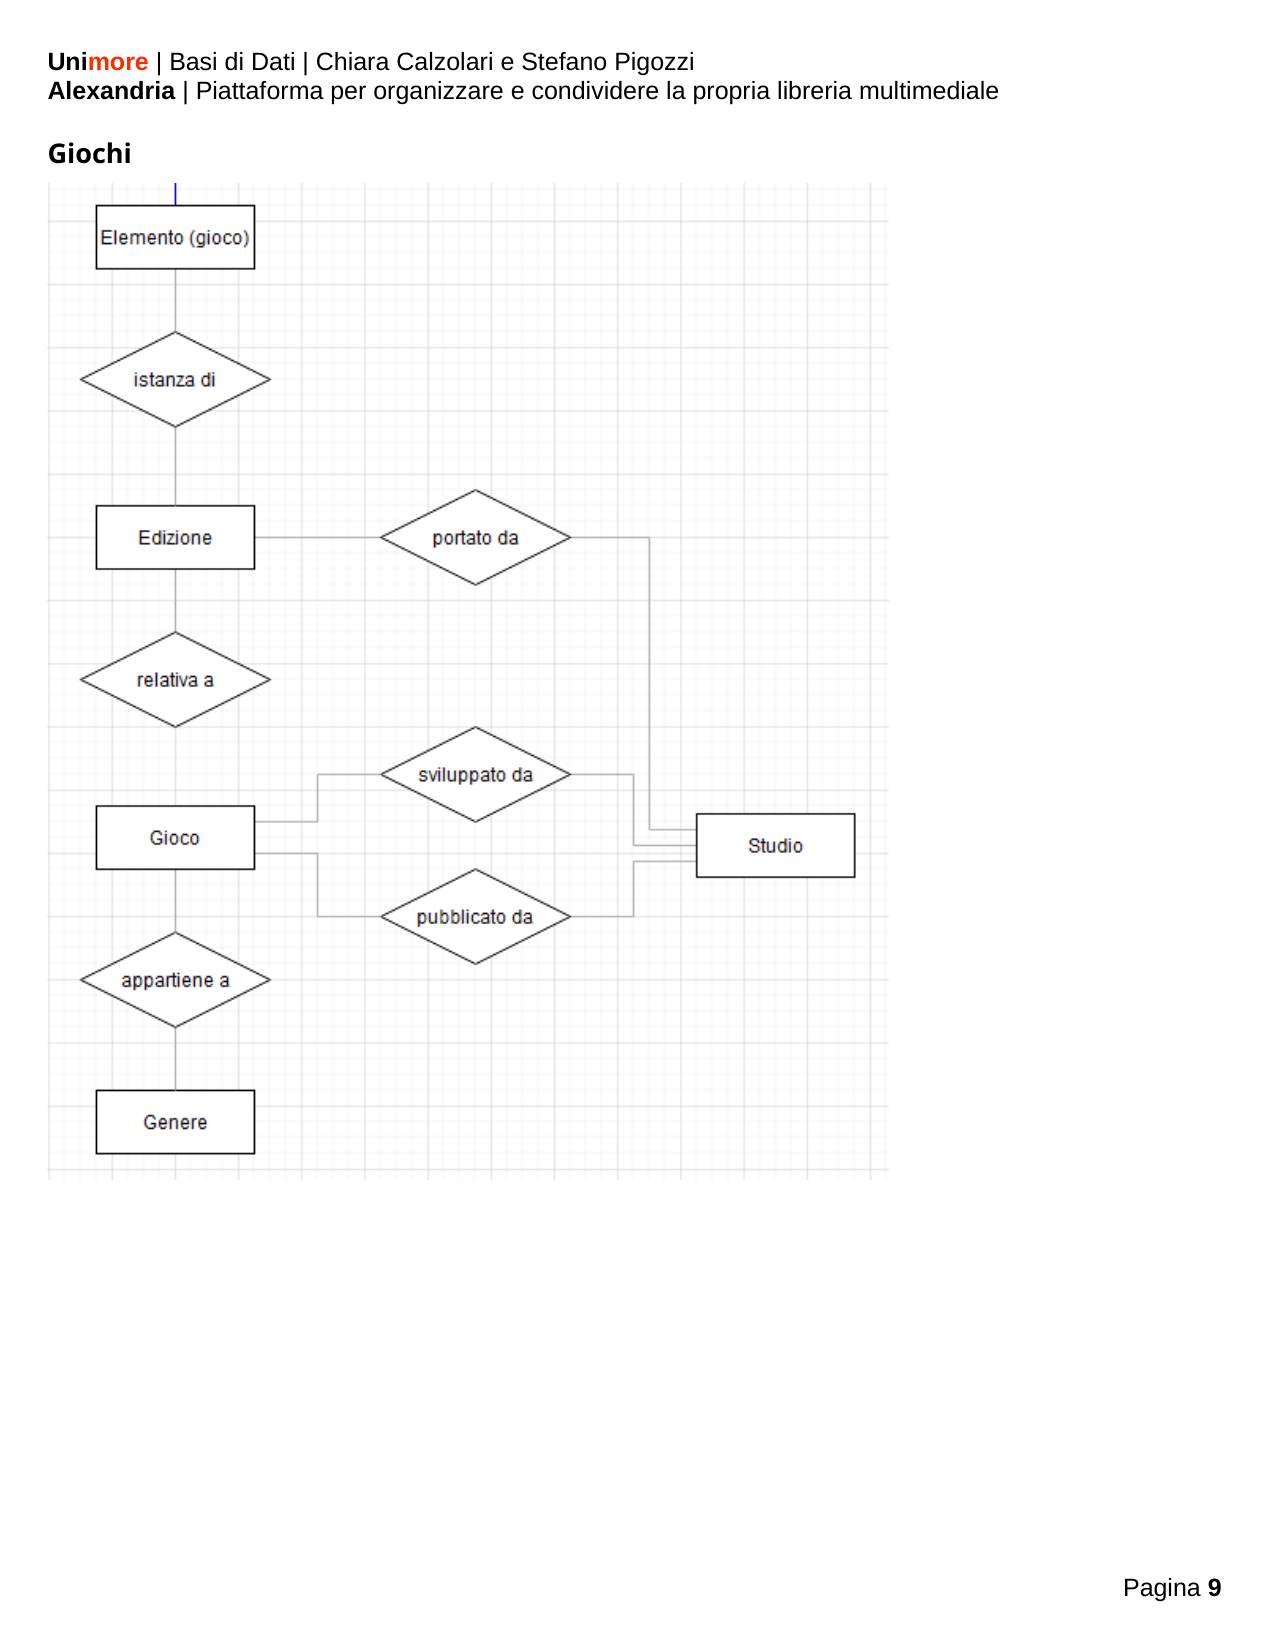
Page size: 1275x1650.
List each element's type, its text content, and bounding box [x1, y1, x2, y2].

picture [47, 183, 889, 1180]
subtitle Giochi [47, 134, 1228, 171]
